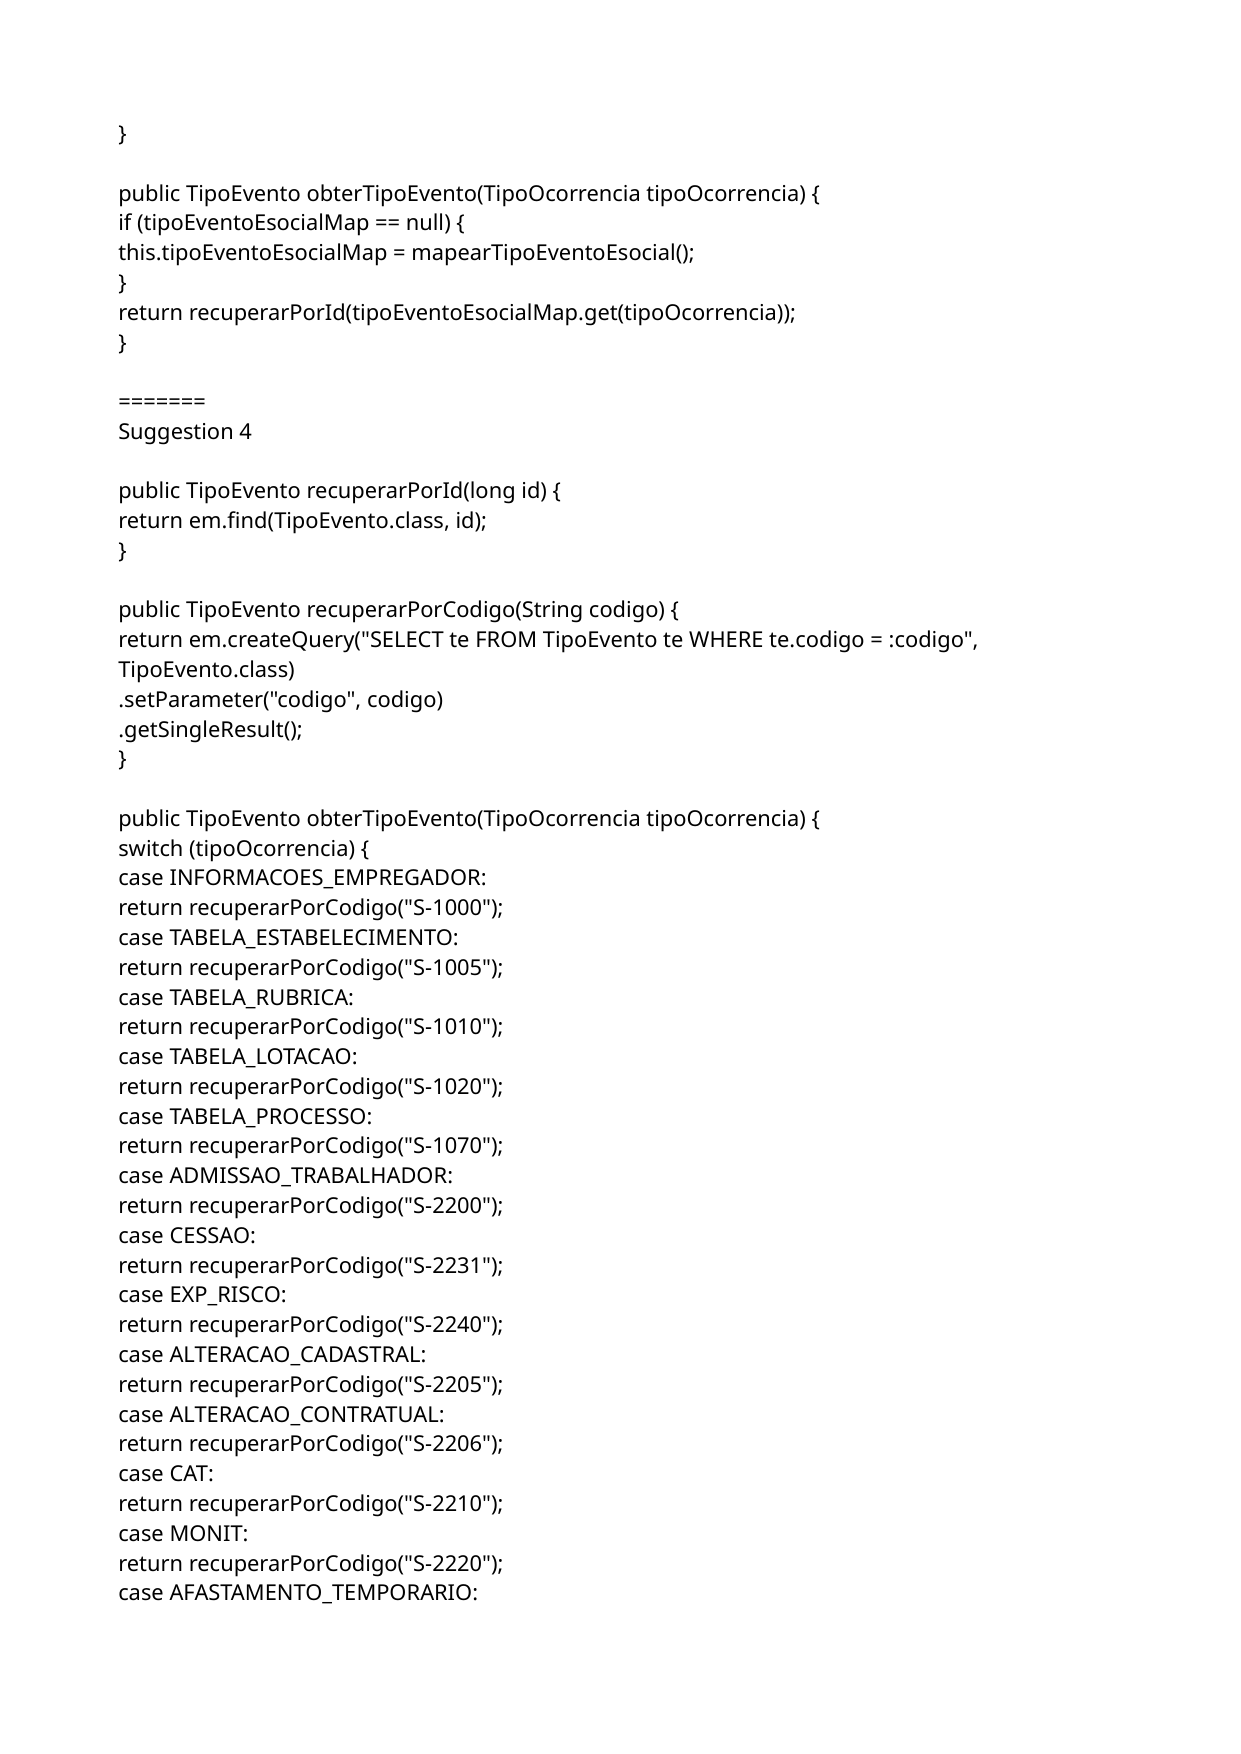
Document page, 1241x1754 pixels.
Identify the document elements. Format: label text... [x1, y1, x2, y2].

text case AFASTAMENTO_TEMPORARIO: [118, 1577, 1122, 1607]
text public TipoEvento recuperarPorId(long id) { [118, 475, 1122, 505]
text return recuperarPorCodigo("S-1005"); [118, 952, 1122, 982]
text public TipoEvento obterTipoEvento(TipoOcorrencia tipoOcorrencia) { [118, 178, 1122, 207]
text } [118, 535, 1122, 565]
text public TipoEvento obterTipoEvento(TipoOcorrencia tipoOcorrencia) { [118, 803, 1122, 833]
text case ALTERACAO_CONTRATUAL: [118, 1399, 1122, 1428]
text this.tipoEventoEsocialMap = mapearTipoEventoEsocial(); [118, 237, 1122, 267]
text case TABELA_LOTACAO: [118, 1041, 1122, 1071]
text return recuperarPorCodigo("S-2200"); [118, 1190, 1122, 1220]
text case ADMISSAO_TRABALHADOR: [118, 1160, 1122, 1190]
text } [118, 743, 1122, 773]
text if (tipoEventoEsocialMap == null) { [118, 207, 1122, 237]
text case ALTERACAO_CADASTRAL: [118, 1339, 1122, 1369]
text case CESSAO: [118, 1220, 1122, 1250]
text return recuperarPorCodigo("S-1000"); [118, 892, 1122, 922]
text return recuperarPorCodigo("S-2210"); [118, 1488, 1122, 1518]
text return recuperarPorCodigo("S-1020"); [118, 1071, 1122, 1101]
text switch (tipoOcorrencia) { [118, 833, 1122, 862]
text return recuperarPorCodigo("S-2240"); [118, 1309, 1122, 1339]
text return recuperarPorId(tipoEventoEsocialMap.get(tipoOcorrencia)); [118, 297, 1122, 327]
text return em.find(TipoEvento.class, id); [118, 505, 1122, 535]
text case TABELA_RUBRICA: [118, 982, 1122, 1011]
text return recuperarPorCodigo("S-2220"); [118, 1548, 1122, 1577]
text case INFORMACOES_EMPREGADOR: [118, 862, 1122, 892]
text } [118, 327, 1122, 356]
text case TABELA_PROCESSO: [118, 1101, 1122, 1131]
text Suggestion 4 [118, 416, 1122, 446]
text case TABELA_ESTABELECIMENTO: [118, 922, 1122, 952]
text .setParameter("codigo", codigo) [118, 684, 1122, 713]
text .getSingleResult(); [118, 713, 1122, 743]
text return recuperarPorCodigo("S-1070"); [118, 1131, 1122, 1160]
text return recuperarPorCodigo("S-1010"); [118, 1011, 1122, 1041]
text } [118, 267, 1122, 297]
text public TipoEvento recuperarPorCodigo(String codigo) { [118, 594, 1122, 624]
text case CAT: [118, 1458, 1122, 1488]
text return recuperarPorCodigo("S-2205"); [118, 1369, 1122, 1399]
text return em.createQuery("SELECT te FROM TipoEvento te WHERE te.codigo = :codigo", TipoEvento.class) [118, 624, 1122, 684]
text case EXP_RISCO: [118, 1279, 1122, 1309]
text ======= [118, 386, 1122, 416]
text return recuperarPorCodigo("S-2206"); [118, 1428, 1122, 1458]
text return recuperarPorCodigo("S-2231"); [118, 1250, 1122, 1279]
text case MONIT: [118, 1518, 1122, 1548]
text } [118, 118, 1122, 148]
